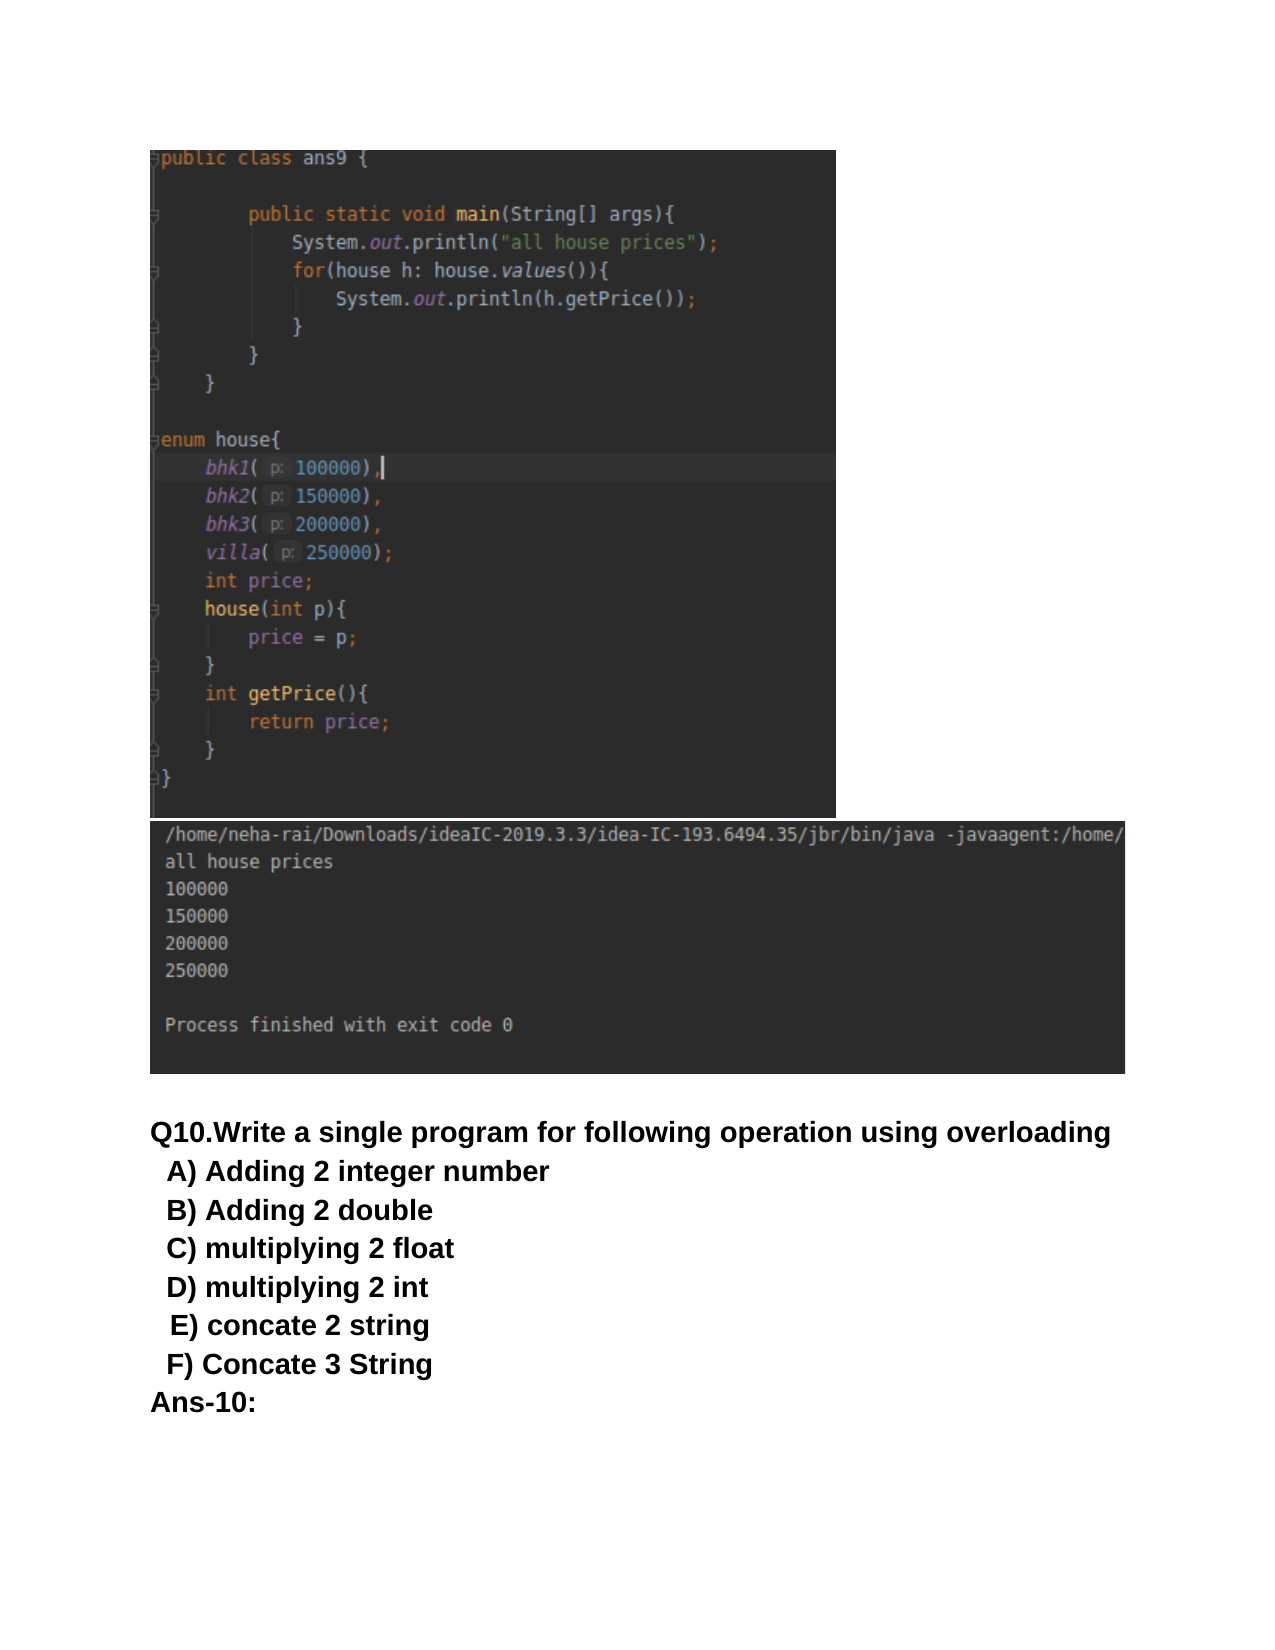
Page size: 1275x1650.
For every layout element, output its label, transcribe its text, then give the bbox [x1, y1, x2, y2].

text E) concate 2 string [56, 1308, 1125, 1342]
text Q10.Write a single program for following operation using overloading [150, 1116, 1125, 1149]
picture [150, 150, 836, 818]
text D) multiplying 2 int [150, 1270, 1125, 1303]
text C) multiplying 2 float [150, 1231, 1125, 1265]
picture [150, 821, 1125, 1074]
text Ans-10: [150, 1385, 1125, 1419]
text B) Adding 2 double [150, 1193, 1125, 1226]
text A) Adding 2 integer number [150, 1154, 1125, 1188]
text F) Concate 3 String [150, 1347, 1125, 1380]
